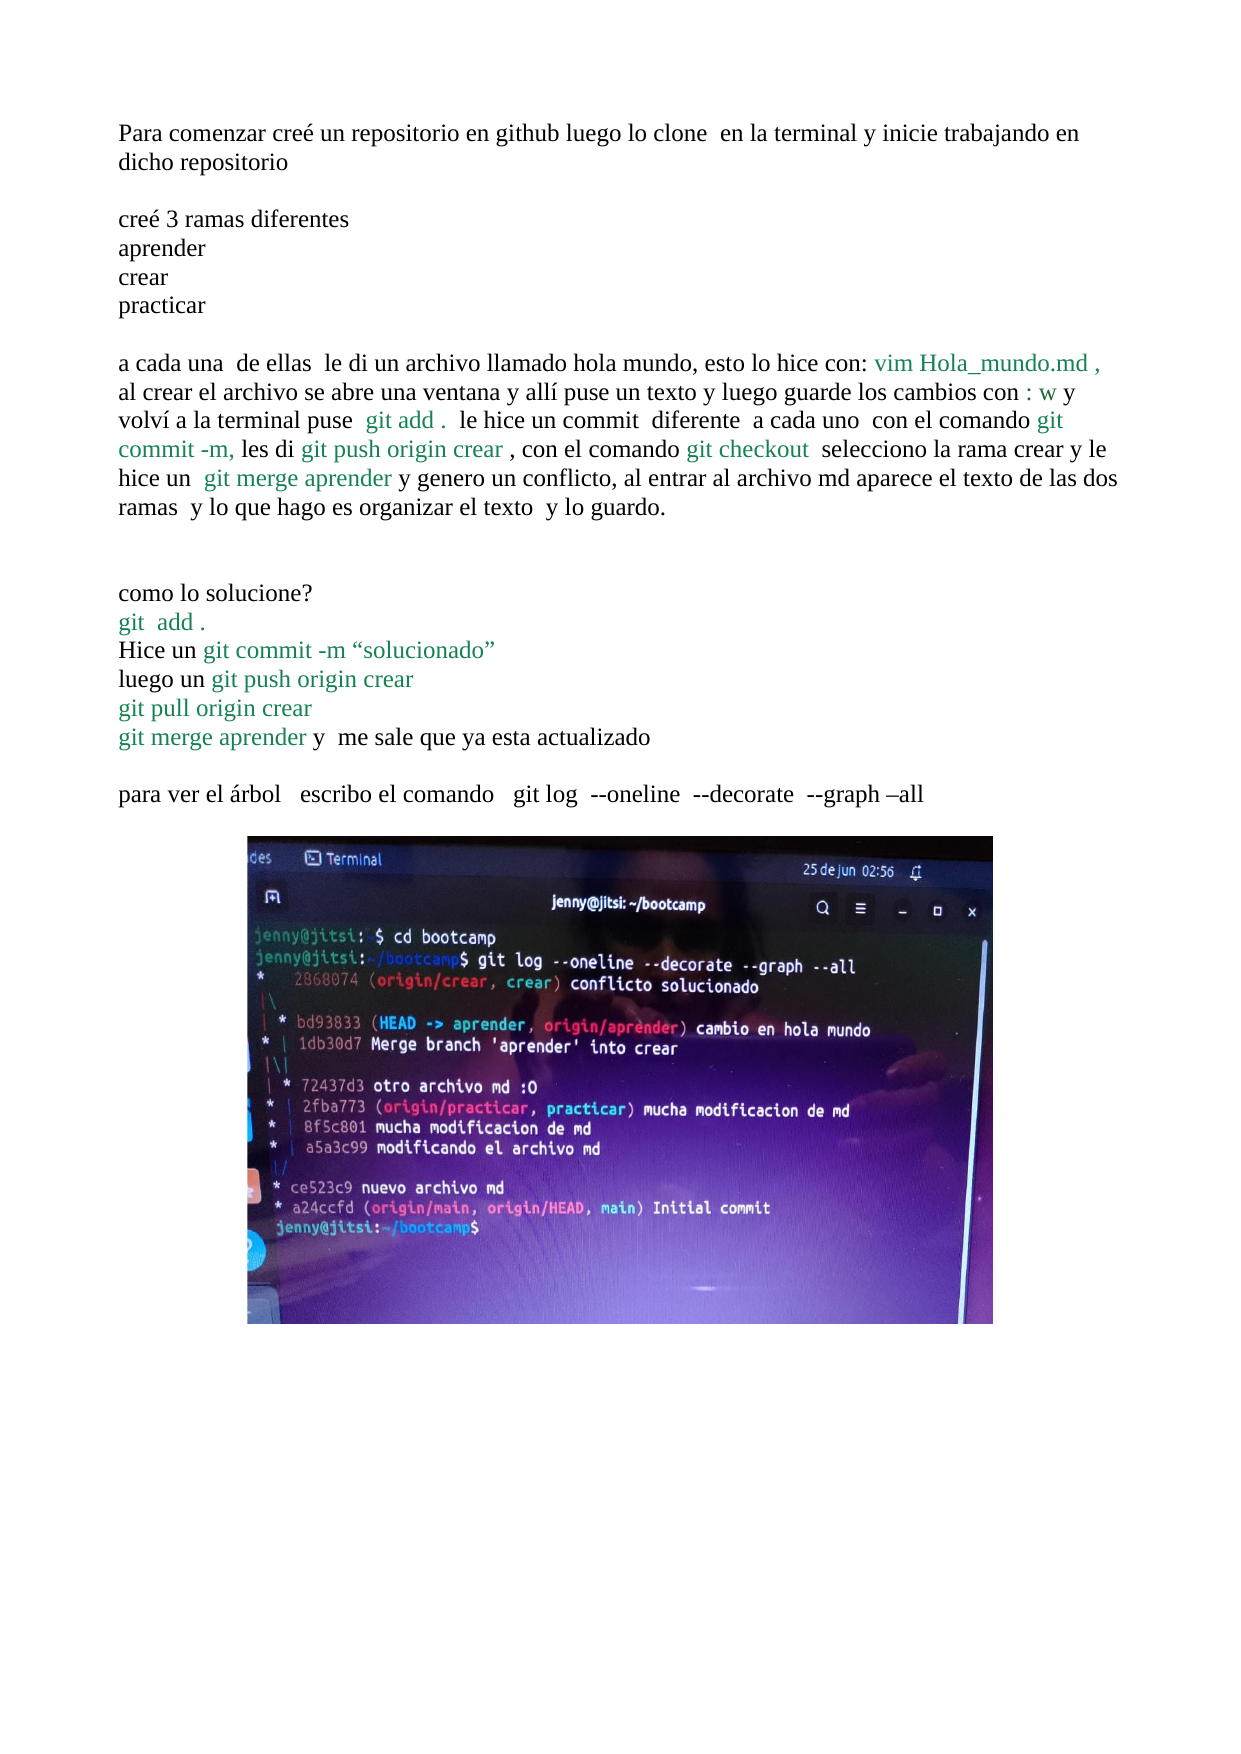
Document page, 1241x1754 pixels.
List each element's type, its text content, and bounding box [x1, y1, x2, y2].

text git pull origin crear [118, 693, 1122, 722]
text creé 3 ramas diferentes [118, 204, 1122, 233]
text luego un git push origin crear [118, 664, 1122, 693]
text aprender [118, 233, 1122, 262]
text a cada una de ellas le di un archivo llamado hola mundo, esto lo hice con: vim Hola_mundo.md , al crear el archivo se abre una ventana y allí puse un texto y luego guarde los cambios con : w y volví a la terminal puse git add . le hice un commit diferente a cada uno con el comando git commit -m, les di git push origin crear , con el comando git checkout selecciono la rama crear y le hice un git merge aprender y genero un conflicto, al entrar al archivo md aparece el texto de las dos ramas y lo que hago es organizar el texto y lo guardo. [118, 348, 1122, 521]
text Hice un git commit -m “solucionado” [118, 636, 1122, 664]
text Para comenzar creé un repositorio en github luego lo clone en la terminal y inicie trabajando en dicho repositorio [118, 118, 1122, 176]
text como lo solucione? [118, 578, 1122, 607]
text practicar [118, 291, 1122, 319]
picture [247, 836, 993, 1324]
text para ver el árbol escribo el comando git log --oneline --decorate --graph –all [118, 779, 1122, 808]
text git add . [118, 607, 1122, 636]
text crear [118, 262, 1122, 291]
text git merge aprender y me sale que ya esta actualizado [118, 722, 1122, 751]
